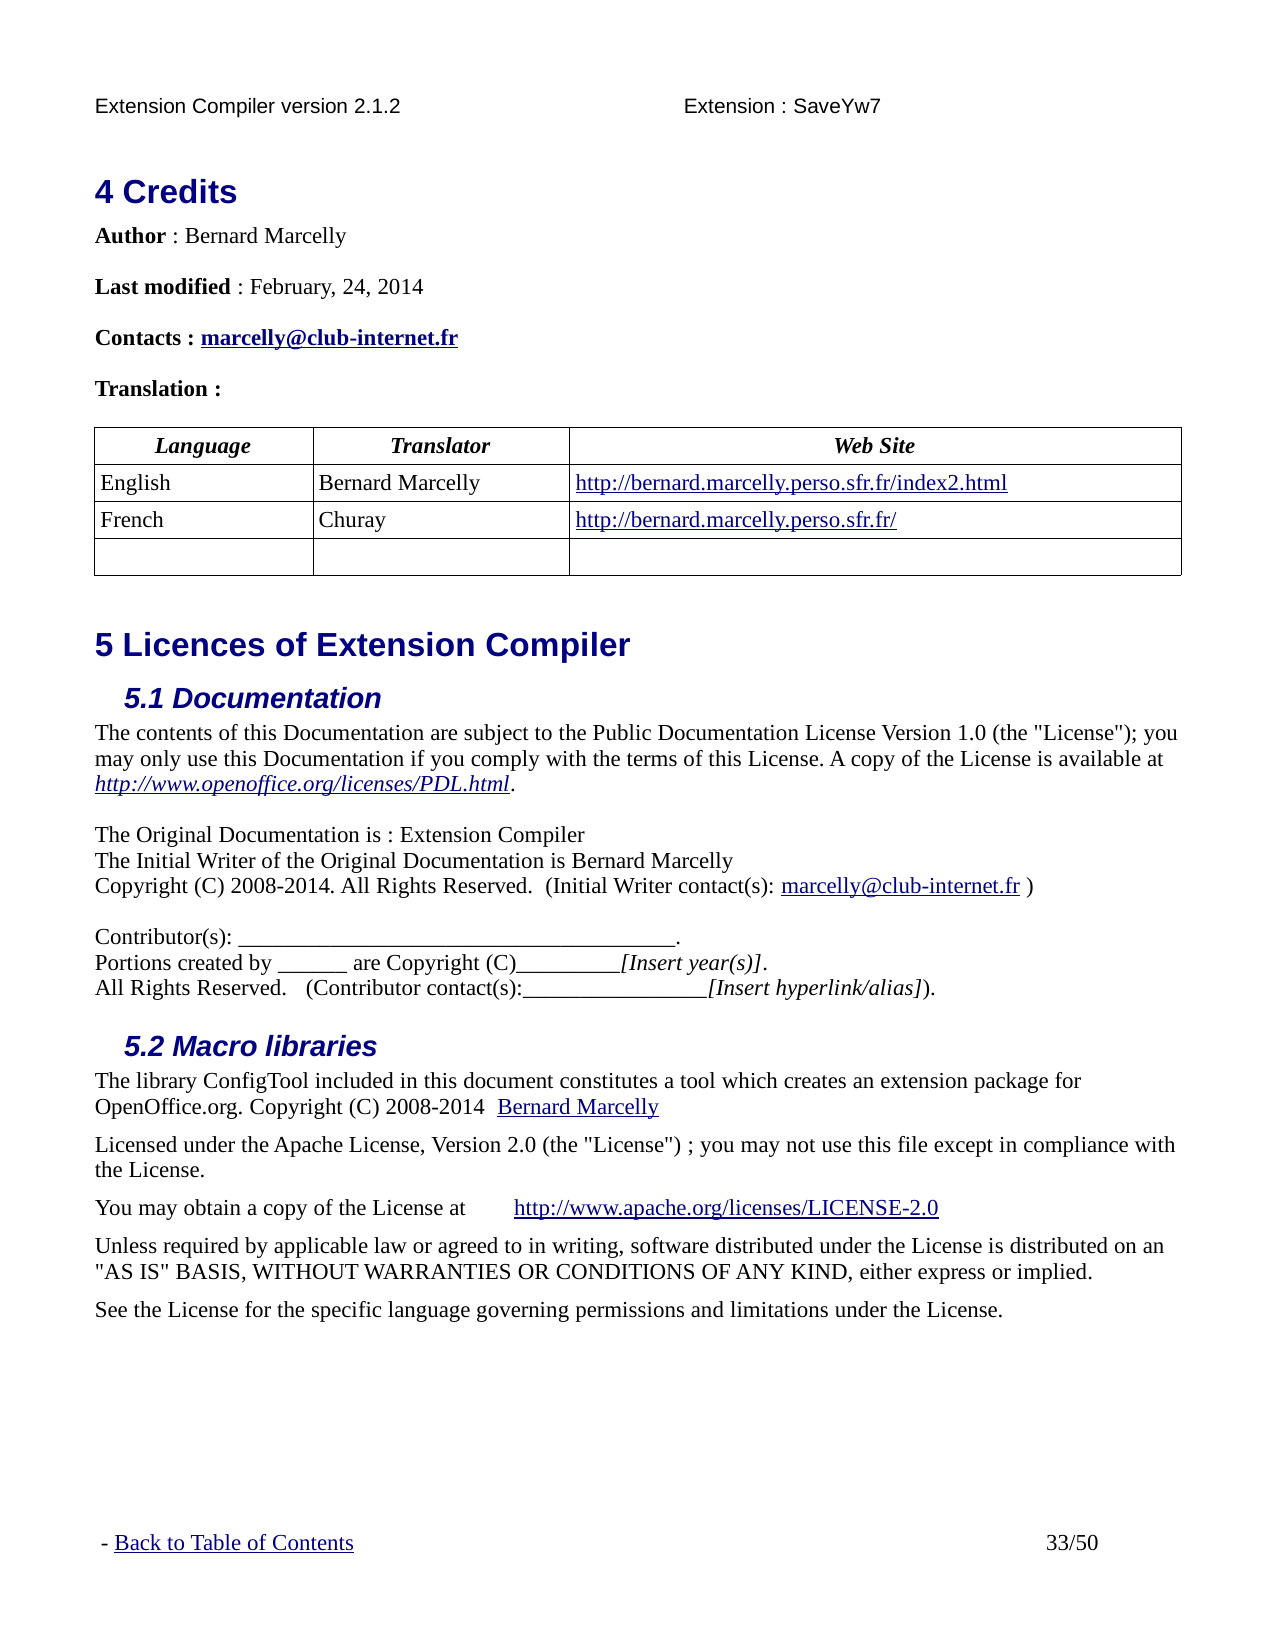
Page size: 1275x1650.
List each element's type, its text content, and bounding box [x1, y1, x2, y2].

subtitle Documentation [124, 682, 1181, 714]
table_cell English [95, 465, 313, 501]
text See the License for the specific language governing permissions and limitations under the License. [94, 1297, 1181, 1322]
text Portions created by ______ are Copyright (C)_________[Insert year(s)]. [94, 950, 1181, 975]
text All Rights Reserved. (Contributor contact(s):________________[Insert hyperlink/alias]). [94, 975, 1181, 1001]
text Author : Bernard Marcelly [94, 222, 1181, 248]
text Unless required by applicable law or agreed to in writing, software distributed under the License is distributed on an "AS IS" BASIS, WITHOUT WARRANTIES OR CONDITIONS OF ANY KIND, either express or implied. [94, 1233, 1181, 1284]
text Translation : [94, 376, 1181, 401]
text Copyright (C) 2008-2014. All Rights Reserved. (Initial Writer contact(s): marcelly@club-internet.fr ) [94, 873, 1181, 899]
text Last modified : February, 24, 2014 [94, 273, 1181, 299]
subtitle Credits [94, 172, 1181, 210]
subtitle Licences of Extension Compiler [94, 626, 1181, 663]
table_cell Bernard Marcelly [314, 465, 569, 501]
text Licensed under the Apache License, Version 2.0 (the "License") ; you may not use this file except in compliance with the License. [94, 1132, 1181, 1183]
text Contributor(s): ______________________________________. [94, 924, 1181, 950]
table_cell Churay [314, 502, 569, 538]
table_header Web Site [570, 428, 1181, 464]
text The Initial Writer of the Original Documentation is Bernard Marcelly [94, 848, 1181, 873]
table_header Translator [314, 428, 569, 464]
table_cell [570, 539, 1181, 575]
table_cell [314, 539, 569, 575]
text The Original Documentation is : Extension Compiler [94, 822, 1181, 848]
table_cell [95, 539, 313, 575]
subtitle Macro libraries [124, 1030, 1181, 1062]
table_cell http://bernard.marcelly.perso.sfr.fr/ [570, 502, 1181, 538]
text You may obtain a copy of the License at http://www.apache.org/licenses/LICENSE-2.0 [94, 1195, 1181, 1221]
text The library ConfigTool included in this document constitutes a tool which creates an extension package for OpenOffice.org. Copyright (C) 2008-2014 Bernard Marcelly [94, 1068, 1181, 1119]
text Contacts : marcelly@club-internet.fr [94, 324, 1181, 350]
table_header Language [95, 428, 313, 464]
table_cell http://bernard.marcelly.perso.sfr.fr/index2.html [570, 465, 1181, 501]
text The contents of this Documentation are subject to the Public Documentation License Version 1.0 (the "License"); you may only use this Documentation if you comply with the terms of this License. A copy of the License is available at http://www.openoffice.org/licenses/PDL.html. [94, 720, 1181, 797]
table_cell French [95, 502, 313, 538]
